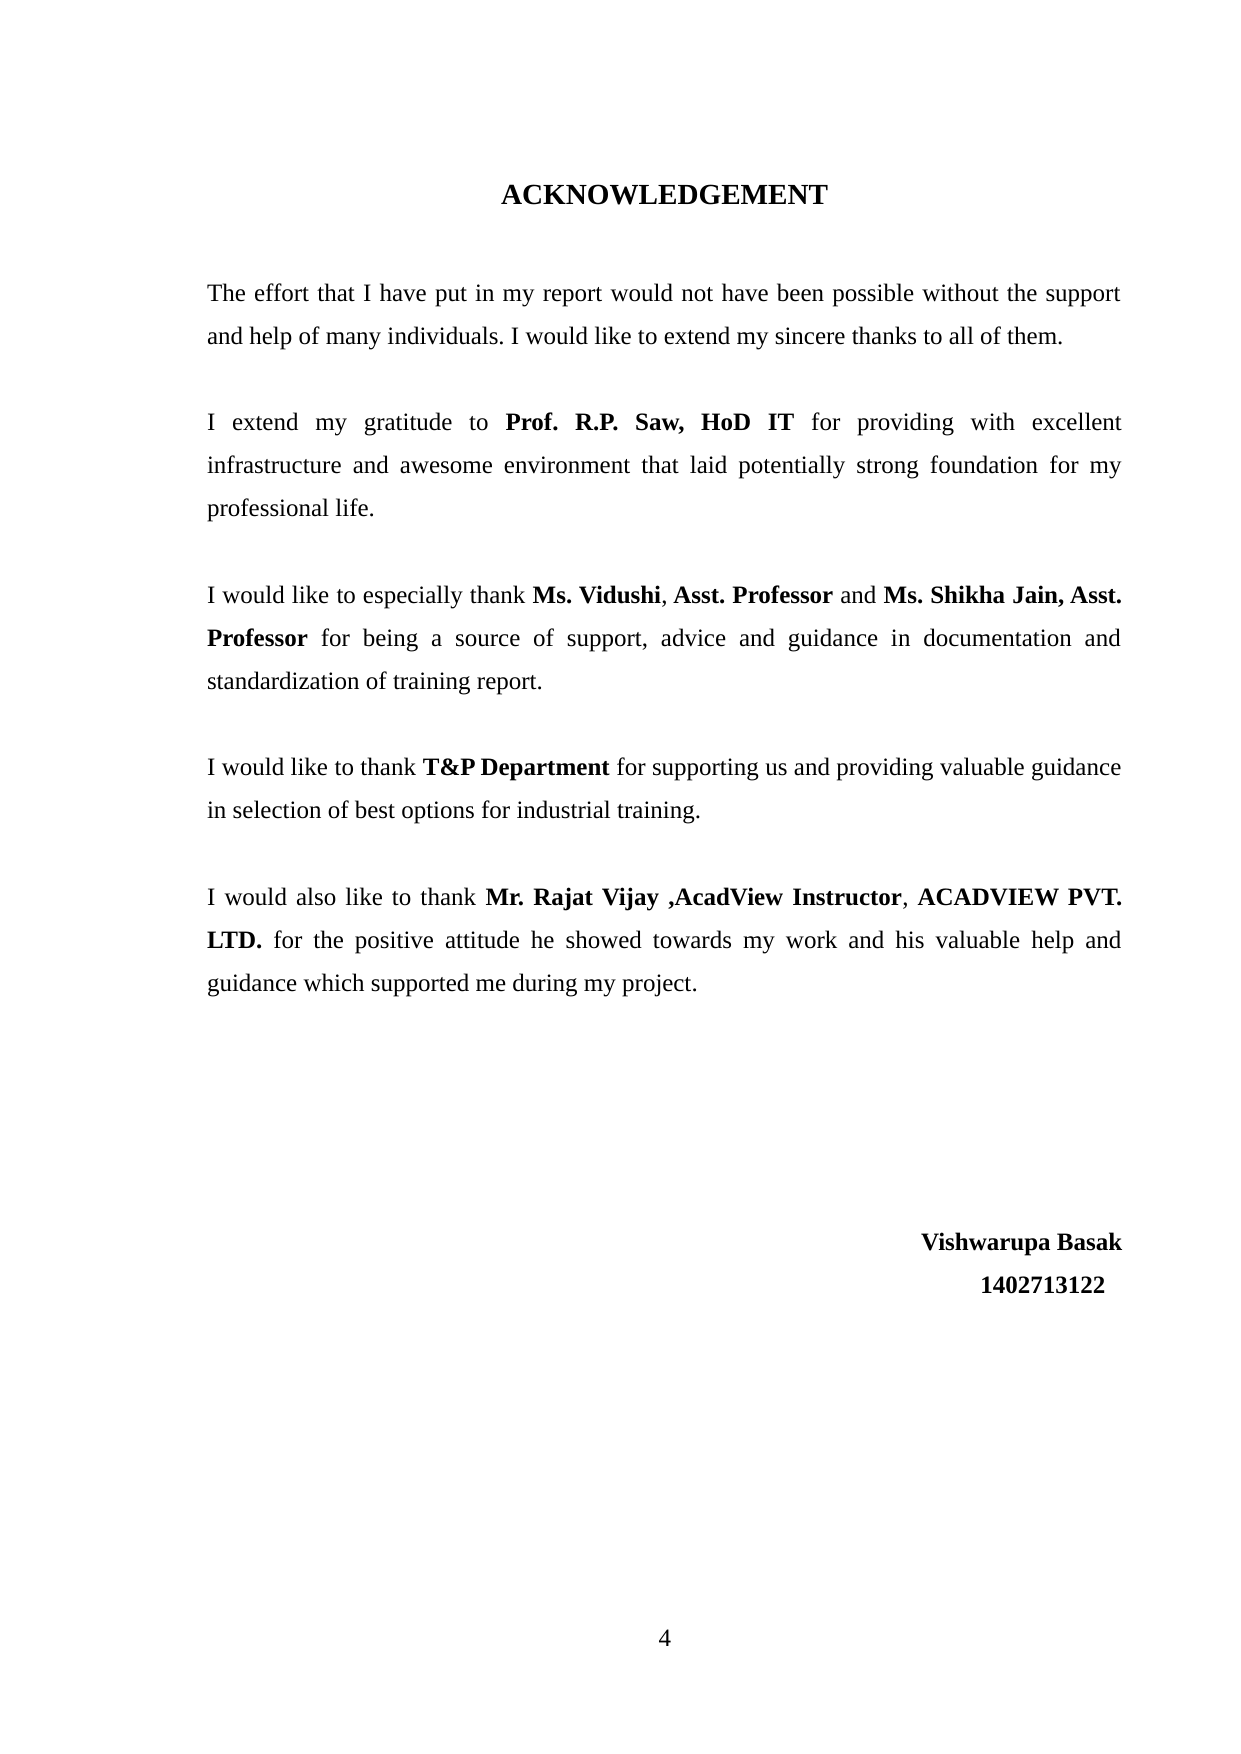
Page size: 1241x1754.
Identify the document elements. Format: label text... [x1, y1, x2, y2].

text I would like to thank T&P Department for supporting us and providing valuable guidance in selection of best options for industrial training. [207, 752, 1122, 824]
text I would like to especially thank Ms. Vidushi, Asst. Professor and Ms. Shikha Jain, Asst. Professor for being a source of support, advice and guidance in documentation and standardization of training report. [207, 580, 1122, 695]
text The effort that I have put in my report would not have been possible without the support and help of many individuals. I would like to extend my sincere thanks to all of them. [207, 278, 1122, 350]
text I would also like to thank Mr. Rajat Vijay ,AcadView Instructor, ACADVIEW PVT. LTD. for the positive attitude he showed towards my work and his valuable help and guidance which supported me during my project. [207, 882, 1122, 997]
text ACKNOWLEDGEMENT [207, 177, 1122, 211]
text I extend my gratitude to Prof. R.P. Saw, HoD IT for providing with excellent infrastructure and awesome environment that laid potentially strong foundation for my professional life. [207, 407, 1122, 522]
text 1402713122 [207, 1270, 1122, 1298]
text Vishwarupa Basak [207, 1227, 1122, 1255]
